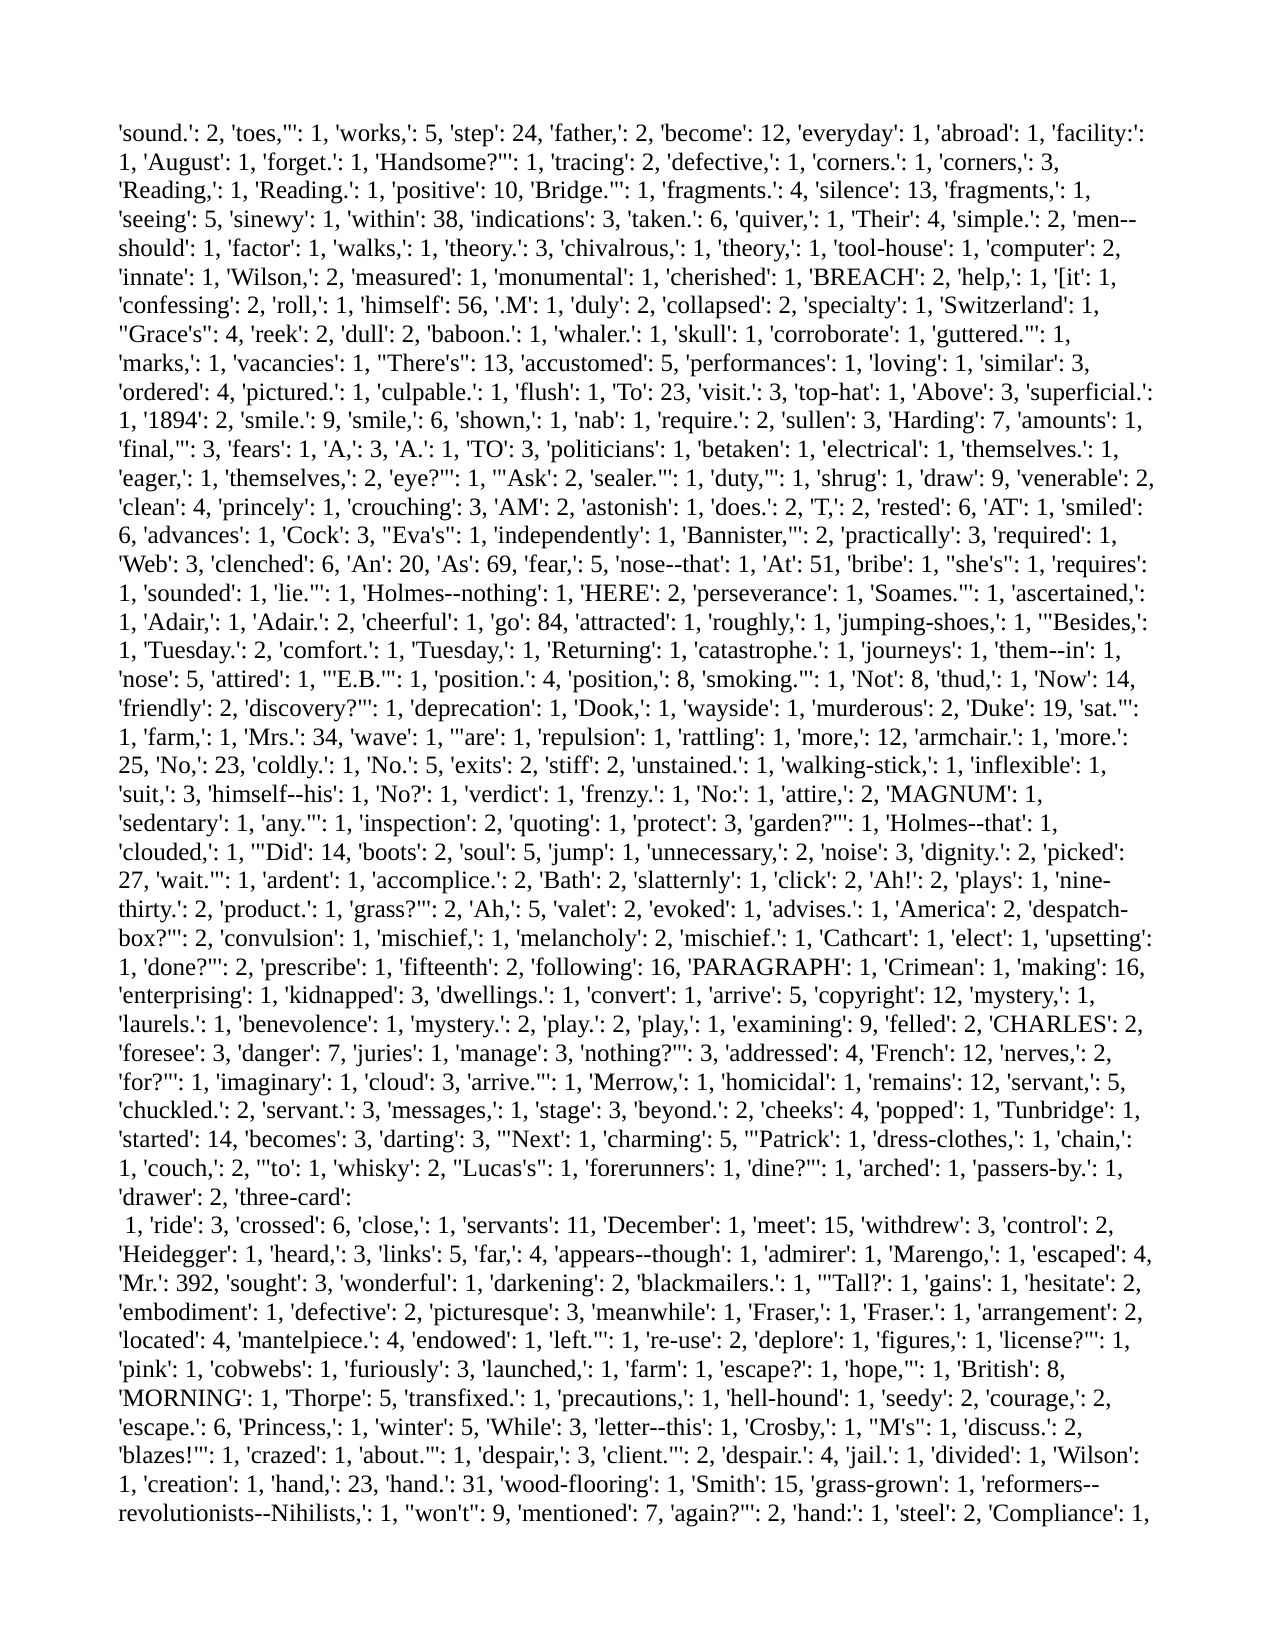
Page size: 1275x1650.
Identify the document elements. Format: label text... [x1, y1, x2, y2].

text 'sound.': 2, 'toes,"': 1, 'works,': 5, 'step': 24, 'father,': 2, 'become': 12, 'everyday': 1, 'abroad': 1, 'facility:': 1, 'August': 1, 'forget.': 1, 'Handsome?"': 1, 'tracing': 2, 'defective,': 1, 'corners.': 1, 'corners,': 3, 'Reading,': 1, 'Reading.': 1, 'positive': 10, 'Bridge."': 1, 'fragments.': 4, 'silence': 13, 'fragments,': 1, 'seeing': 5, 'sinewy': 1, 'within': 38, 'indications': 3, 'taken.': 6, 'quiver,': 1, 'Their': 4, 'simple.': 2, 'men--should': 1, 'factor': 1, 'walks,': 1, 'theory.': 3, 'chivalrous,': 1, 'theory,': 1, 'tool-house': 1, 'computer': 2, 'innate': 1, 'Wilson,': 2, 'measured': 1, 'monumental': 1, 'cherished': 1, 'BREACH': 2, 'help,': 1, '[it': 1, 'confessing': 2, 'roll,': 1, 'himself': 56, '.M': 1, 'duly': 2, 'collapsed': 2, 'specialty': 1, 'Switzerland': 1, "Grace's": 4, 'reek': 2, 'dull': 2, 'baboon.': 1, 'whaler.': 1, 'skull': 1, 'corroborate': 1, 'guttered."': 1, 'marks,': 1, 'vacancies': 1, "There's": 13, 'accustomed': 5, 'performances': 1, 'loving': 1, 'similar': 3, 'ordered': 4, 'pictured.': 1, 'culpable.': 1, 'flush': 1, 'To': 23, 'visit.': 3, 'top-hat': 1, 'Above': 3, 'superficial.': 1, '1894': 2, 'smile.': 9, 'smile,': 6, 'shown,': 1, 'nab': 1, 'require.': 2, 'sullen': 3, 'Harding': 7, 'amounts': 1, 'final,"': 3, 'fears': 1, 'A,': 3, 'A.': 1, 'TO': 3, 'politicians': 1, 'betaken': 1, 'electrical': 1, 'themselves.': 1, 'eager,': 1, 'themselves,': 2, 'eye?"': 1, '"Ask': 2, 'sealer."': 1, 'duty,"': 1, 'shrug': 1, 'draw': 9, 'venerable': 2, 'clean': 4, 'princely': 1, 'crouching': 3, 'AM': 2, 'astonish': 1, 'does.': 2, 'T,': 2, 'rested': 6, 'AT': 1, 'smiled': 6, 'advances': 1, 'Cock': 3, "Eva's": 1, 'independently': 1, 'Bannister,"': 2, 'practically': 3, 'required': 1, 'Web': 3, 'clenched': 6, 'An': 20, 'As': 69, 'fear,': 5, 'nose--that': 1, 'At': 51, 'bribe': 1, "she's": 1, 'requires': 1, 'sounded': 1, 'lie."': 1, 'Holmes--nothing': 1, 'HERE': 2, 'perseverance': 1, 'Soames."': 1, 'ascertained,': 1, 'Adair,': 1, 'Adair.': 2, 'cheerful': 1, 'go': 84, 'attracted': 1, 'roughly,': 1, 'jumping-shoes,': 1, '"Besides,': 1, 'Tuesday.': 2, 'comfort.': 1, 'Tuesday,': 1, 'Returning': 1, 'catastrophe.': 1, 'journeys': 1, 'them--in': 1, 'nose': 5, 'attired': 1, "'E.B.'": 1, 'position.': 4, 'position,': 8, 'smoking."': 1, 'Not': 8, 'thud,': 1, 'Now': 14, 'friendly': 2, 'discovery?"': 1, 'deprecation': 1, 'Dook,': 1, 'wayside': 1, 'murderous': 2, 'Duke': 19, 'sat."': 1, 'farm,': 1, 'Mrs.': 34, 'wave': 1, '"are': 1, 'repulsion': 1, 'rattling': 1, 'more,': 12, 'armchair.': 1, 'more.': 25, 'No,': 23, 'coldly.': 1, 'No.': 5, 'exits': 2, 'stiff': 2, 'unstained.': 1, 'walking-stick,': 1, 'inflexible': 1, 'suit,': 3, 'himself--his': 1, 'No?': 1, 'verdict': 1, 'frenzy.': 1, 'No:': 1, 'attire,': 2, 'MAGNUM': 1, 'sedentary': 1, 'any."': 1, 'inspection': 2, 'quoting': 1, 'protect': 3, 'garden?"': 1, 'Holmes--that': 1, 'clouded,': 1, '"Did': 14, 'boots': 2, 'soul': 5, 'jump': 1, 'unnecessary,': 2, 'noise': 3, 'dignity.': 2, 'picked': 27, 'wait."': 1, 'ardent': 1, 'accomplice.': 2, 'Bath': 2, 'slatternly': 1, 'click': 2, 'Ah!': 2, 'plays': 1, 'nine-thirty.': 2, 'product.': 1, 'grass?"': 2, 'Ah,': 5, 'valet': 2, 'evoked': 1, 'advises.': 1, 'America': 2, 'despatch-box?"': 2, 'convulsion': 1, 'mischief,': 1, 'melancholy': 2, 'mischief.': 1, 'Cathcart': 1, 'elect': 1, 'upsetting': 1, 'done?"': 2, 'prescribe': 1, 'fifteenth': 2, 'following': 16, 'PARAGRAPH': 1, 'Crimean': 1, 'making': 16, 'enterprising': 1, 'kidnapped': 3, 'dwellings.': 1, 'convert': 1, 'arrive': 5, 'copyright': 12, 'mystery,': 1, 'laurels.': 1, 'benevolence': 1, 'mystery.': 2, 'play.': 2, 'play,': 1, 'examining': 9, 'felled': 2, 'CHARLES': 2, 'foresee': 3, 'danger': 7, 'juries': 1, 'manage': 3, 'nothing?"': 3, 'addressed': 4, 'French': 12, 'nerves,': 2, 'for?"': 1, 'imaginary': 1, 'cloud': 3, 'arrive."': 1, 'Merrow,': 1, 'homicidal': 1, 'remains': 12, 'servant,': 5, 'chuckled.': 2, 'servant.': 3, 'messages,': 1, 'stage': 3, 'beyond.': 2, 'cheeks': 4, 'popped': 1, 'Tunbridge': 1, 'started': 14, 'becomes': 3, 'darting': 3, '"Next': 1, 'charming': 5, '"Patrick': 1, 'dress-clothes,': 1, 'chain,': 1, 'couch,': 2, '"to': 1, 'whisky': 2, "Lucas's": 1, 'forerunners': 1, 'dine?"': 1, 'arched': 1, 'passers-by.': 1, 'drawer': 2, 'three-card': [118, 118, 1157, 1211]
text 1, 'ride': 3, 'crossed': 6, 'close,': 1, 'servants': 11, 'December': 1, 'meet': 15, 'withdrew': 3, 'control': 2, 'Heidegger': 1, 'heard,': 3, 'links': 5, 'far,': 4, 'appears--though': 1, 'admirer': 1, 'Marengo,': 1, 'escaped': 4, 'Mr.': 392, 'sought': 3, 'wonderful': 1, 'darkening': 2, 'blackmailers.': 1, '"Tall?': 1, 'gains': 1, 'hesitate': 2, 'embodiment': 1, 'defective': 2, 'picturesque': 3, 'meanwhile': 1, 'Fraser,': 1, 'Fraser.': 1, 'arrangement': 2, 'located': 4, 'mantelpiece.': 4, 'endowed': 1, 'left."': 1, 're-use': 2, 'deplore': 1, 'figures,': 1, 'license?"': 1, 'pink': 1, 'cobwebs': 1, 'furiously': 3, 'launched,': 1, 'farm': 1, 'escape?': 1, 'hope,"': 1, 'British': 8, 'MORNING': 1, 'Thorpe': 5, 'transfixed.': 1, 'precautions,': 1, 'hell-hound': 1, 'seedy': 2, 'courage,': 2, 'escape.': 6, 'Princess,': 1, 'winter': 5, 'While': 3, 'letter--this': 1, 'Crosby,': 1, "M's": 1, 'discuss.': 2, 'blazes!"': 1, 'crazed': 1, 'about."': 1, 'despair,': 3, 'client."': 2, 'despair.': 4, 'jail.': 1, 'divided': 1, 'Wilson': 1, 'creation': 1, 'hand,': 23, 'hand.': 31, 'wood-flooring': 1, 'Smith': 15, 'grass-grown': 1, 'reformers--revolutionists--Nihilists,': 1, "won't": 9, 'mentioned': 7, 'again?"': 2, 'hand:': 1, 'steel': 2, 'Compliance': 1, [118, 1211, 1157, 1527]
